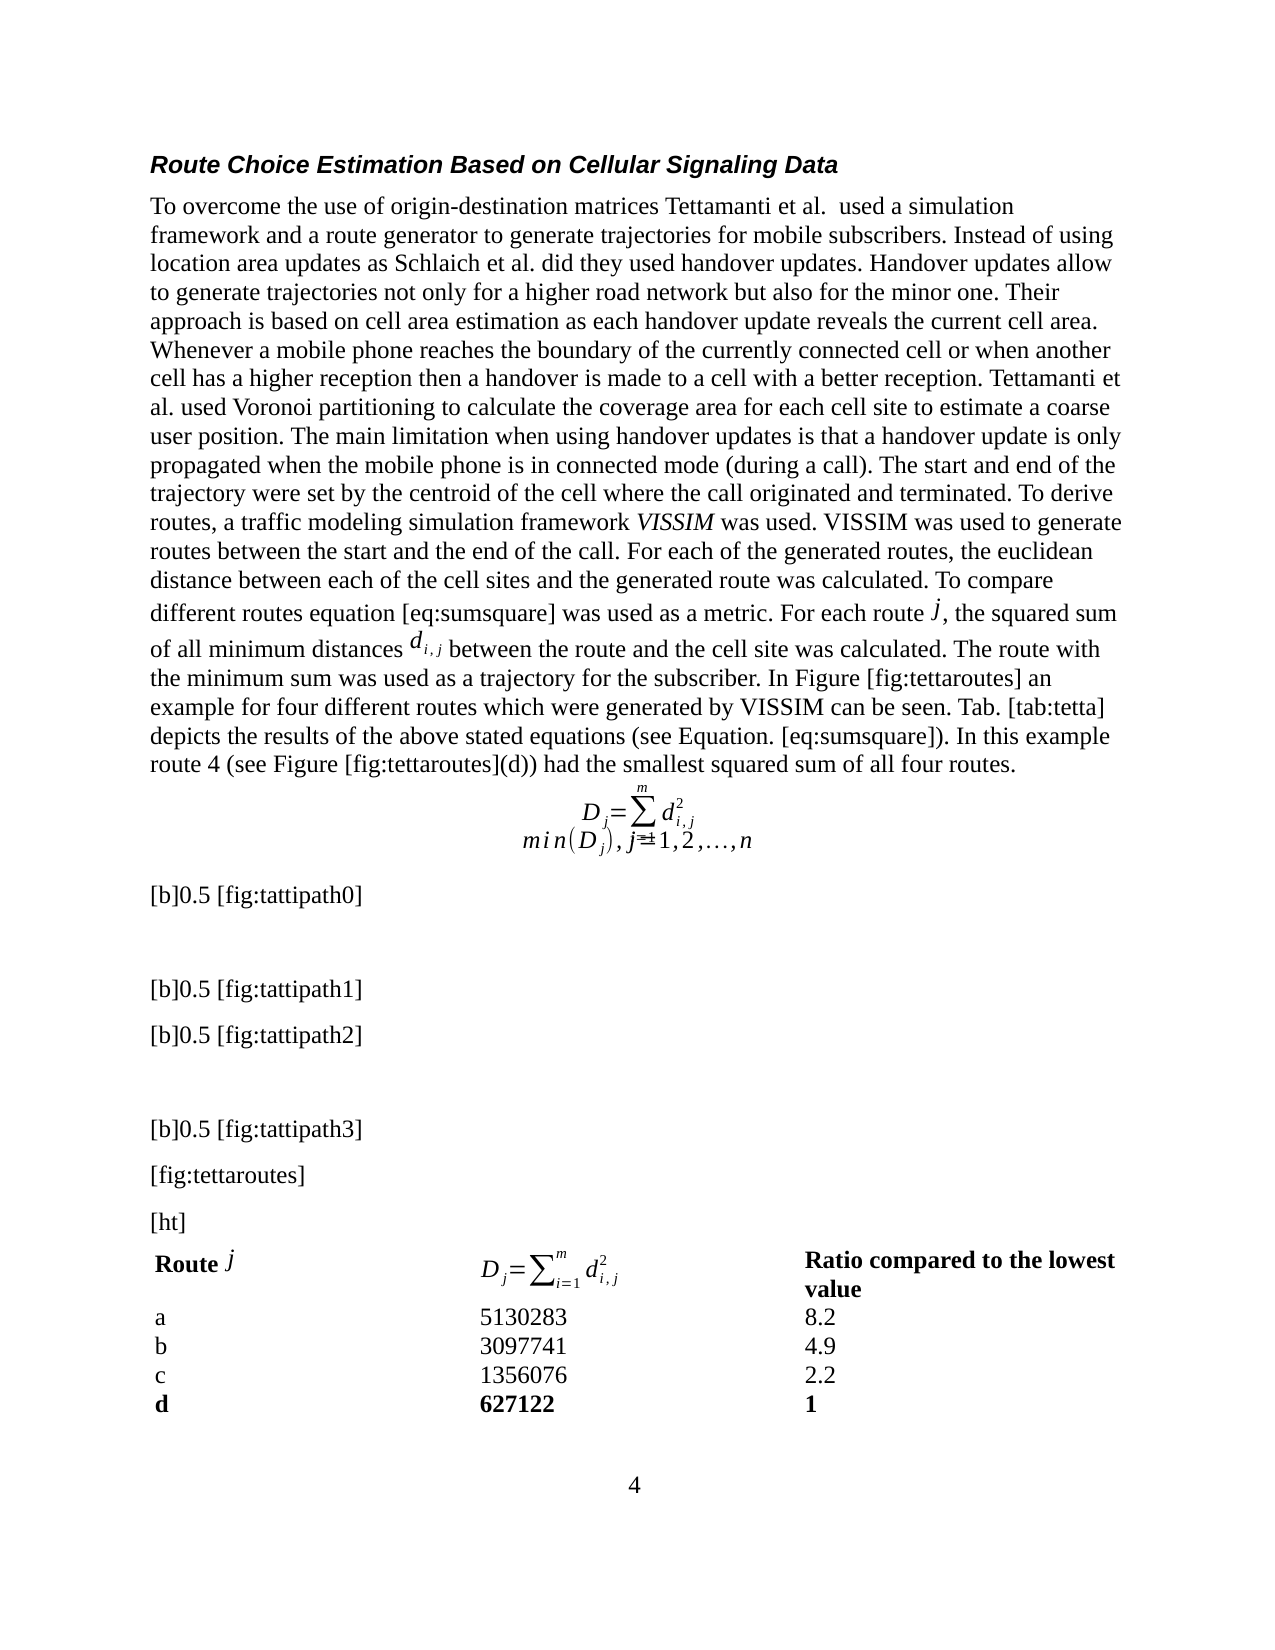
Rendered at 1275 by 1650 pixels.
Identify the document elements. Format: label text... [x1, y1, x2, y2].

text [b]0.5 [fig:tattipath3] [150, 1114, 1125, 1143]
text [fig:tettaroutes] [150, 1161, 1125, 1189]
table_cell b [150, 1331, 475, 1360]
table_cell 2.2 [800, 1360, 1125, 1389]
table_cell 1 [800, 1389, 1125, 1417]
table_cell 5130283 [475, 1303, 800, 1331]
text [ht] [150, 1207, 1125, 1236]
subtitle Route Choice Estimation Based on Cellular Signaling Data [150, 150, 1125, 178]
table_header Route [150, 1245, 475, 1302]
text [b]0.5 [fig:tattipath1] [150, 974, 1125, 1003]
table_cell 4.9 [800, 1331, 1125, 1360]
text [b]0.5 [fig:tattipath2] [150, 1021, 1125, 1049]
table_cell 627122 [475, 1389, 800, 1417]
text To overcome the use of origin-destination matrices Tettamanti et al. used a simulation framework and a route generator to generate trajectories for mobile subscribers. Instead of using location area updates as Schlaich et al. did they used handover updates. Handover updates allow to generate trajectories not only for a higher road network but also for the minor one. Their approach is based on cell area estimation as each handover update reveals the current cell area. Whenever a mobile phone reaches the boundary of the currently connected cell or when another cell has a higher reception then a handover is made to a cell with a better reception. Tettamanti et al. used Voronoi partitioning to calculate the coverage area for each cell site to estimate a coarse user position. The main limitation when using handover updates is that a handover update is only propagated when the mobile phone is in connected mode (during a call). The start and end of the trajectory were set by the centroid of the cell where the call originated and terminated. To derive routes, a traffic modeling simulation framework VISSIM was used. VISSIM was used to generate routes between the start and the end of the call. For each of the generated routes, the euclidean distance between each of the cell sites and the generated route was calculated. To compare different routes equation [eq:sumsquare] was used as a metric. For each route , the squared sum of all minimum distances between the route and the cell site was calculated. The route with the minimum sum was used as a trajectory for the subscriber. In Figure [fig:tettaroutes] an example for four different routes which were generated by VISSIM can be seen. Tab. [tab:tetta] depicts the results of the above stated equations (see Equation. [eq:sumsquare]). In this example route 4 (see Figure [fig:tettaroutes](d)) had the smallest squared sum of all four routes. [150, 191, 1125, 778]
table_cell 8.2 [800, 1303, 1125, 1331]
table_cell c [150, 1360, 475, 1389]
table_cell a [150, 1303, 475, 1331]
table_header [475, 1245, 800, 1302]
table_cell 1356076 [475, 1360, 800, 1389]
table_header Ratio compared to the lowest value [800, 1245, 1125, 1302]
text [b]0.5 [fig:tattipath0] [150, 881, 1125, 909]
table_cell d [150, 1389, 475, 1417]
table_cell 3097741 [475, 1331, 800, 1360]
